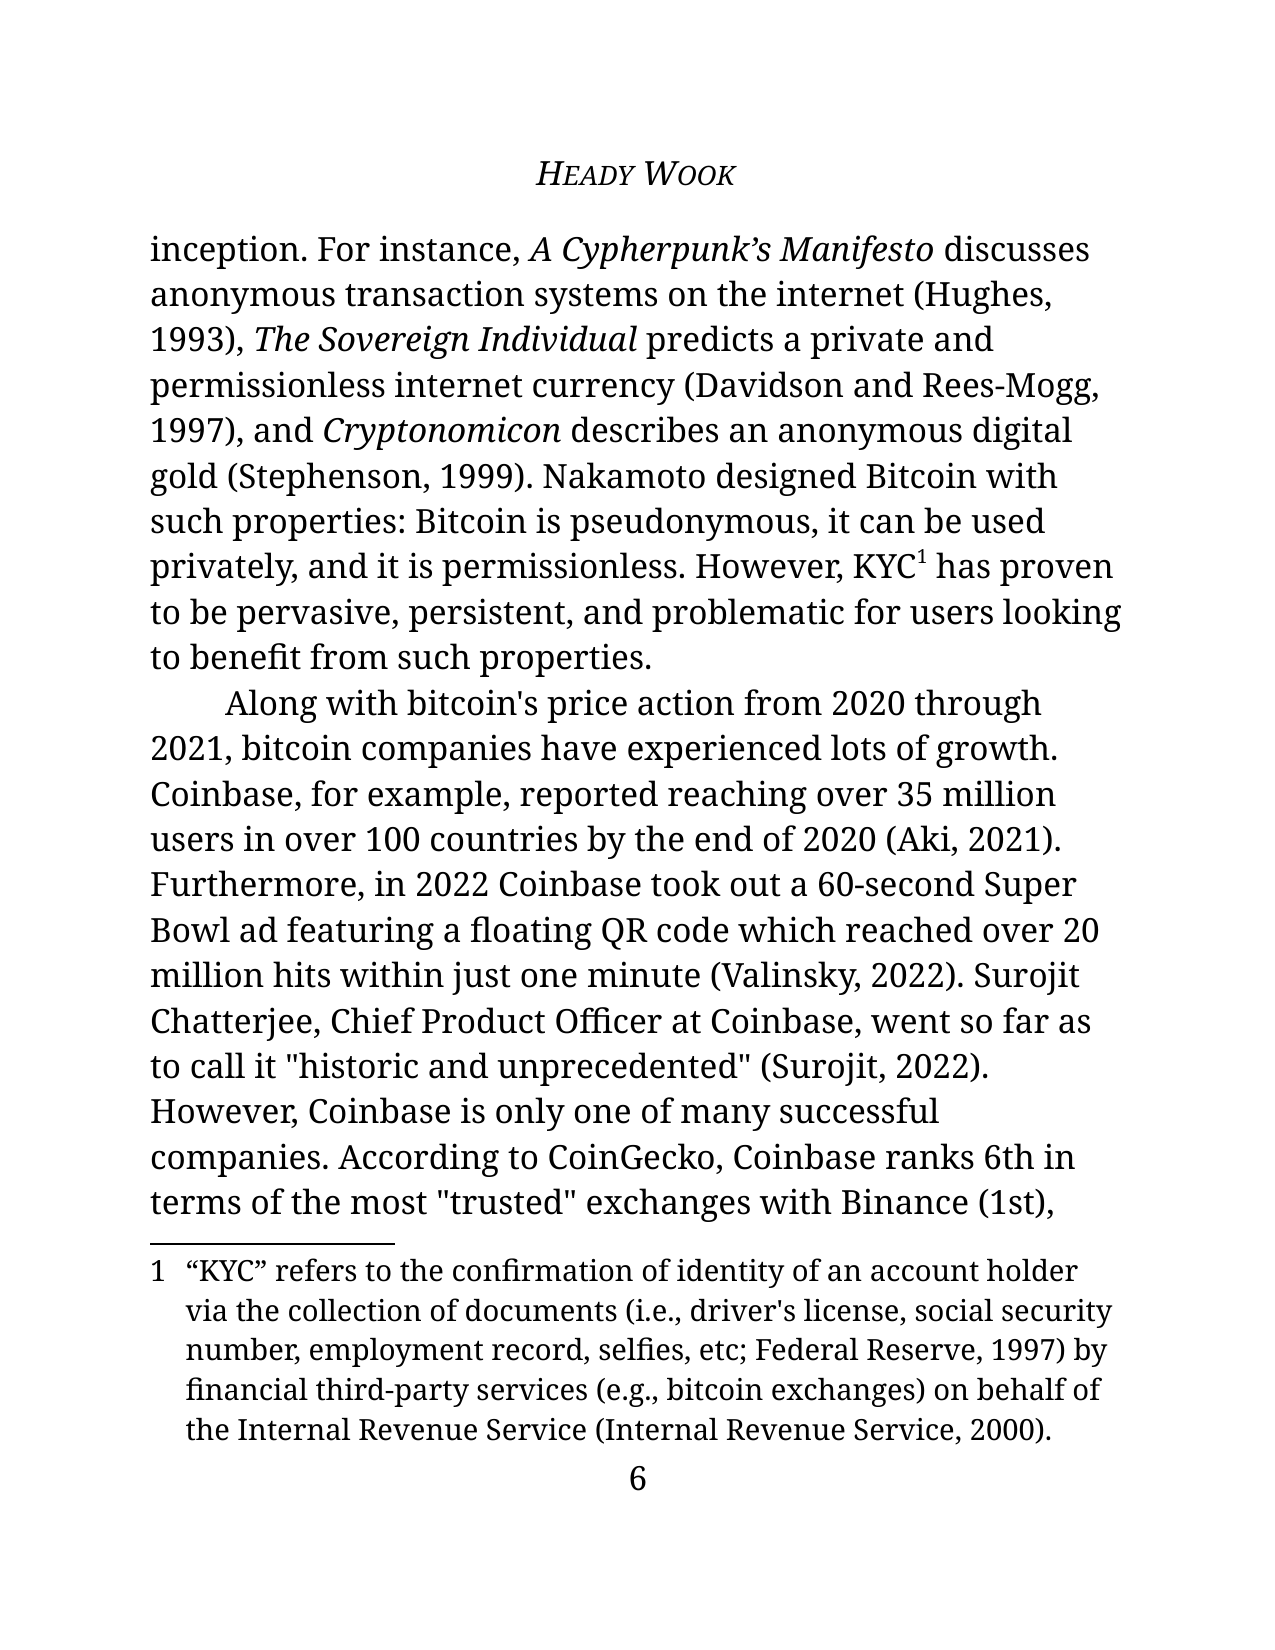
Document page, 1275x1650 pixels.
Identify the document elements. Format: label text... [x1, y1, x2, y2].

text inception. For instance, A Cypherpunk’s Manifesto discusses anonymous transaction systems on the internet (Hughes, 1993), The Sovereign Individual predicts a private and permissionless internet currency (Davidson and Rees-Mogg, 1997), and Cryptonomicon describes an anonymous digital gold (Stephenson, 1999). Nakamoto designed Bitcoin with such properties: Bitcoin is pseudonymous, it can be used privately, and it is permissionless. However, KYC has proven to be pervasive, persistent, and problematic for users looking to benefit from such properties. [150, 225, 1125, 679]
text “KYC” refers to the confirmation of identity of an account holder via the collection of documents (i.e., driver's license, social security number, employment record, selfies, etc; Federal Reserve, 1997) by financial third-party services (e.g., bitcoin exchanges) on behalf of the Internal Revenue Service (Internal Revenue Service, 2000). [150, 1250, 1125, 1448]
text Along with bitcoin's price action from 2020 through 2021, bitcoin companies have experienced lots of growth. Coinbase, for example, reported reaching over 35 million users in over 100 countries by the end of 2020 (Aki, 2021). Furthermore, in 2022 Coinbase took out a 60-second Super Bowl ad featuring a floating QR code which reached over 20 million hits within just one minute (Valinsky, 2022). Surojit Chatterjee, Chief Product Officer at Coinbase, went so far as to call it "historic and unprecedented" (Surojit, 2022). However, Coinbase is only one of many successful companies. According to CoinGecko, Coinbase ranks 6th in terms of the most "trusted" exchanges with Binance (1st), [150, 679, 1125, 1224]
